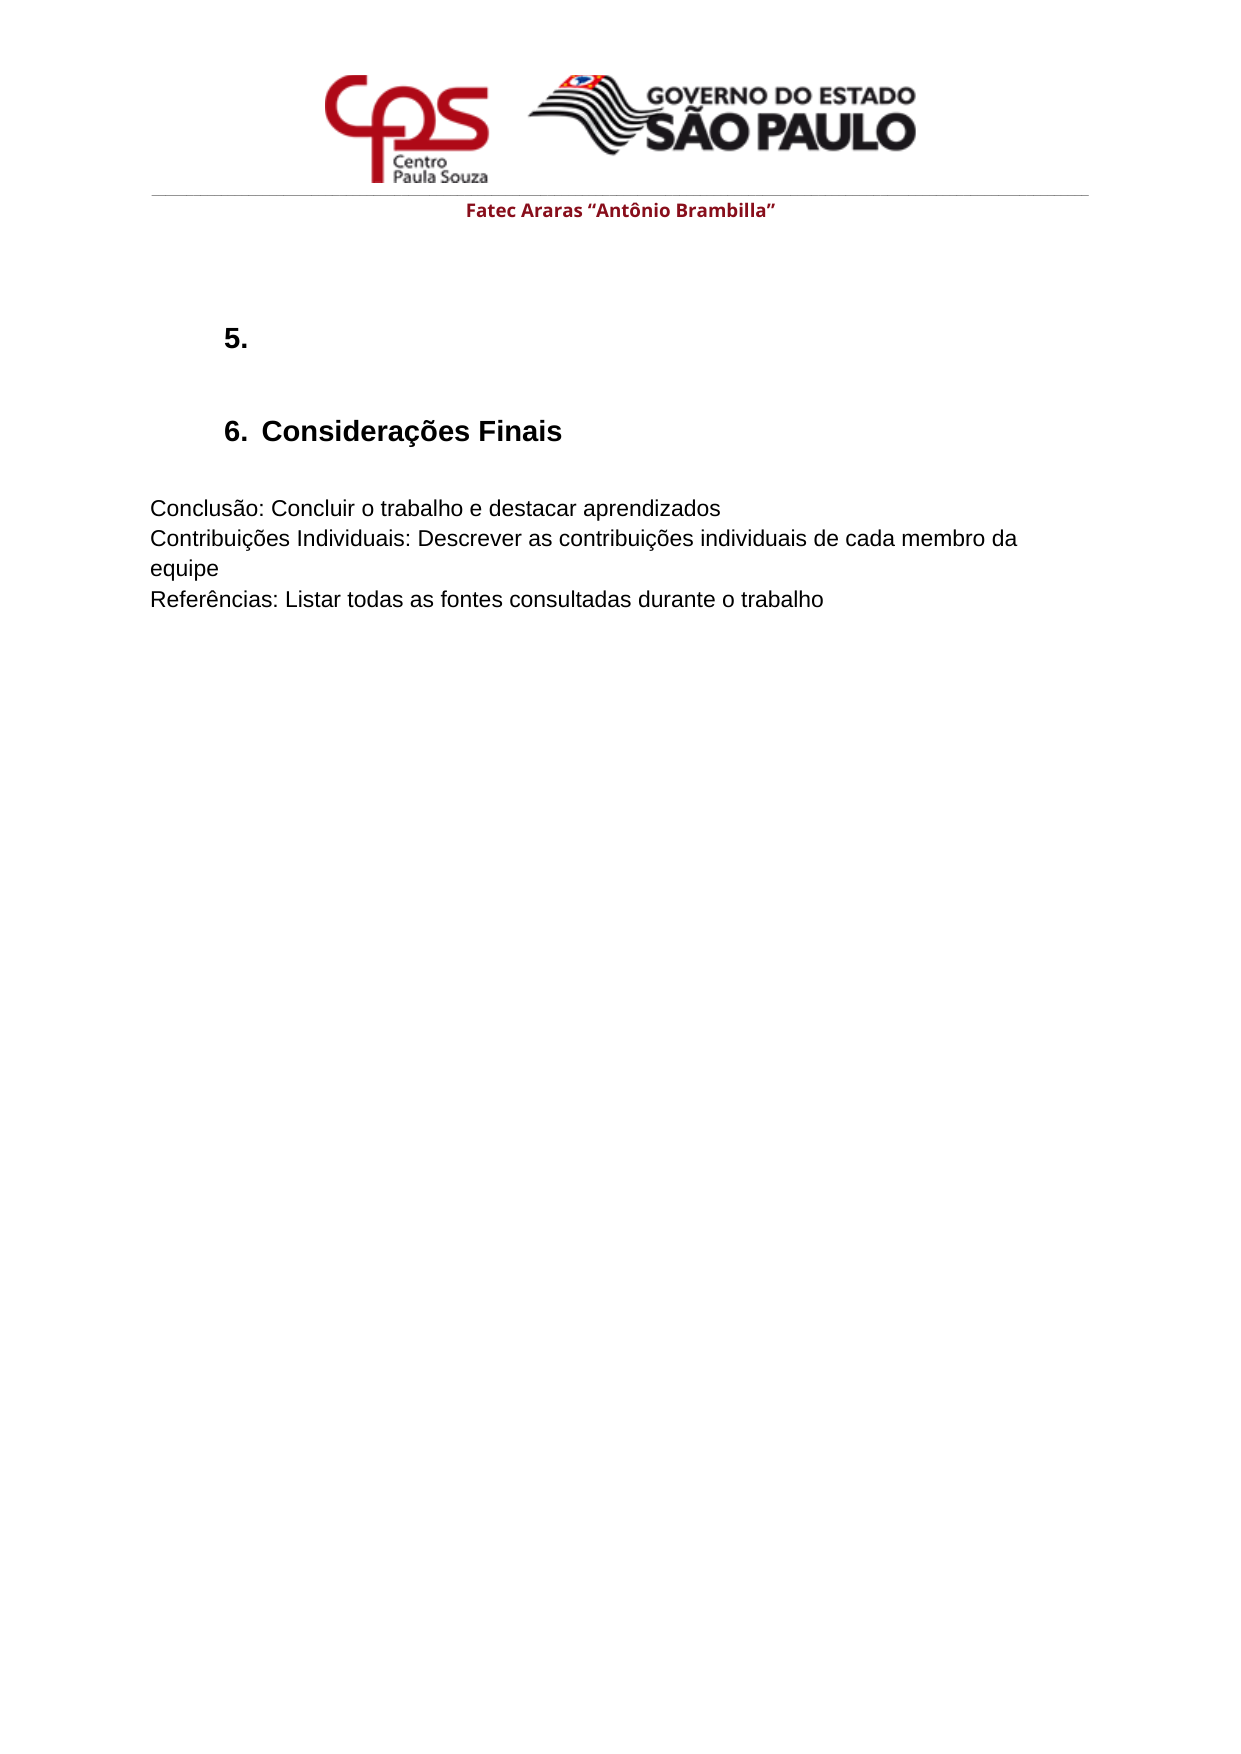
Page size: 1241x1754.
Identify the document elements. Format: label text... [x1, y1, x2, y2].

text Contribuições Individuais: Descrever as contribuições individuais de cada membro da equipe [150, 525, 1091, 582]
text Referências: Listar todas as fontes consultadas durante o trabalho [150, 586, 1091, 612]
text Conclusão: Concluir o trabalho e destacar aprendizados [150, 495, 1091, 521]
subtitle Considerações Finais [224, 414, 1091, 447]
